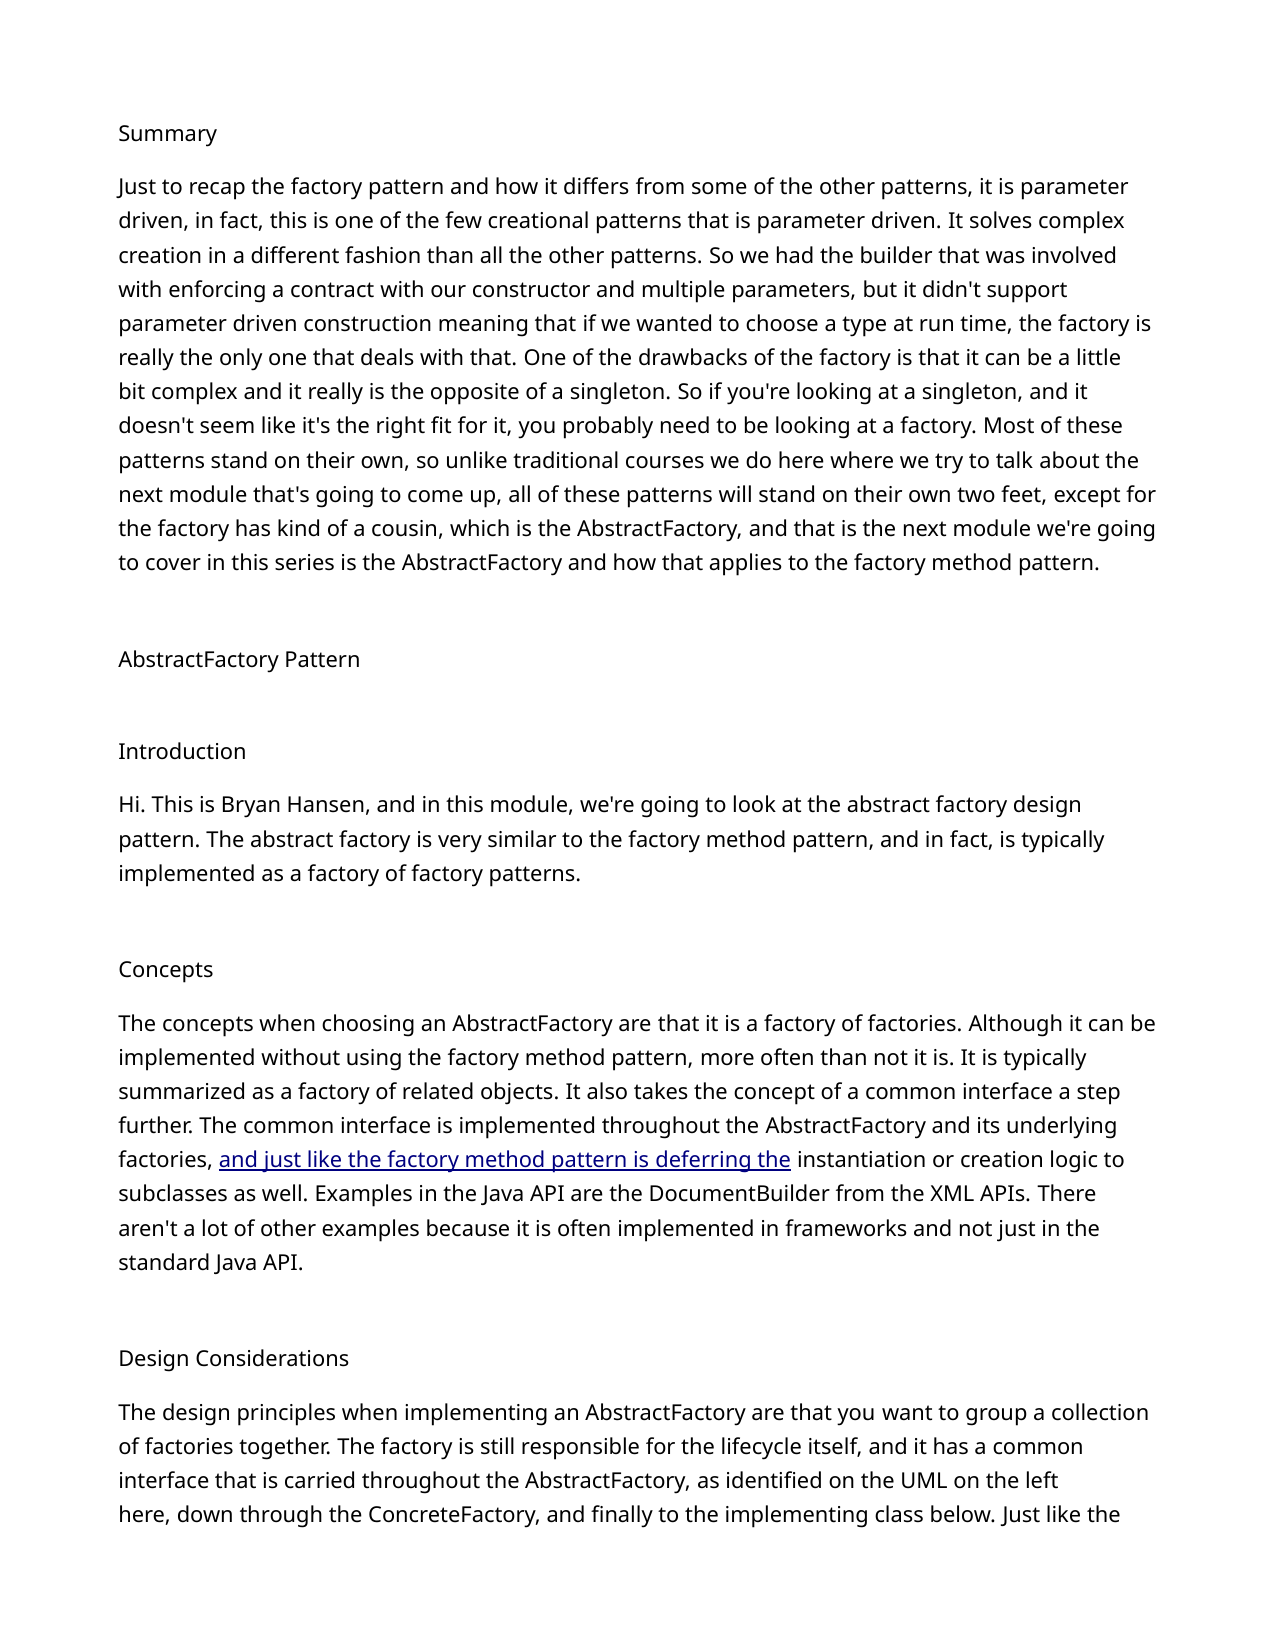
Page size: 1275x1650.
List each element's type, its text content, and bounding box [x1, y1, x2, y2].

subtitle Design Considerations [118, 1343, 1157, 1373]
text The design principles when implementing an AbstractFactory are that you want to group a collection of factories together. The factory is still responsible for the lifecycle itself, and it has a common interface that is carried throughout the AbstractFactory, as identified on the UML on the left here, down through the ConcreteFactory, and finally to the implementing class below. Just like the [118, 1397, 1157, 1529]
subtitle Introduction [118, 736, 1157, 766]
subtitle Concepts [118, 954, 1157, 984]
text Hi. This is Bryan Hansen, and in this module, we're going to look at the abstract factory design pattern. The abstract factory is very similar to the factory method pattern, and in fact, is typically implemented as a factory of factory patterns. [118, 789, 1157, 887]
text The concepts when choosing an AbstractFactory are that it is a factory of factories. Although it can be implemented without using the factory method pattern, more often than not it is. It is typically summarized as a factory of related objects. It also takes the concept of a common interface a step further. The common interface is implemented throughout the AbstractFactory and its underlying factories, and just like the factory method pattern is deferring the instantiation or creation logic to subclasses as well. Examples in the Java API are the DocumentBuilder from the XML APIs. There aren't a lot of other examples because it is often implemented in frameworks and not just in the standard Java API. [118, 1008, 1157, 1277]
subtitle Summary [118, 118, 1157, 148]
text Just to recap the factory pattern and how it differs from some of the other patterns, it is parameter driven, in fact, this is one of the few creational patterns that is parameter driven. It solves complex creation in a different fashion than all the other patterns. So we had the builder that was involved with enforcing a contract with our constructor and multiple parameters, but it didn't support parameter driven construction meaning that if we wanted to choose a type at run time, the factory is really the only one that deals with that. One of the drawbacks of the factory is that it can be a little bit complex and it really is the opposite of a singleton. So if you're looking at a singleton, and it doesn't seem like it's the right fit for it, you probably need to be looking at a factory. Most of these patterns stand on their own, so unlike traditional courses we do here where we try to talk about the next module that's going to come up, all of these patterns will stand on their own two feet, except for the factory has kind of a cousin, which is the AbstractFactory, and that is the next module we're going to cover in this series is the AbstractFactory and how that applies to the factory method pattern. [118, 171, 1157, 577]
subtitle AbstractFactory Pattern [118, 644, 1157, 674]
